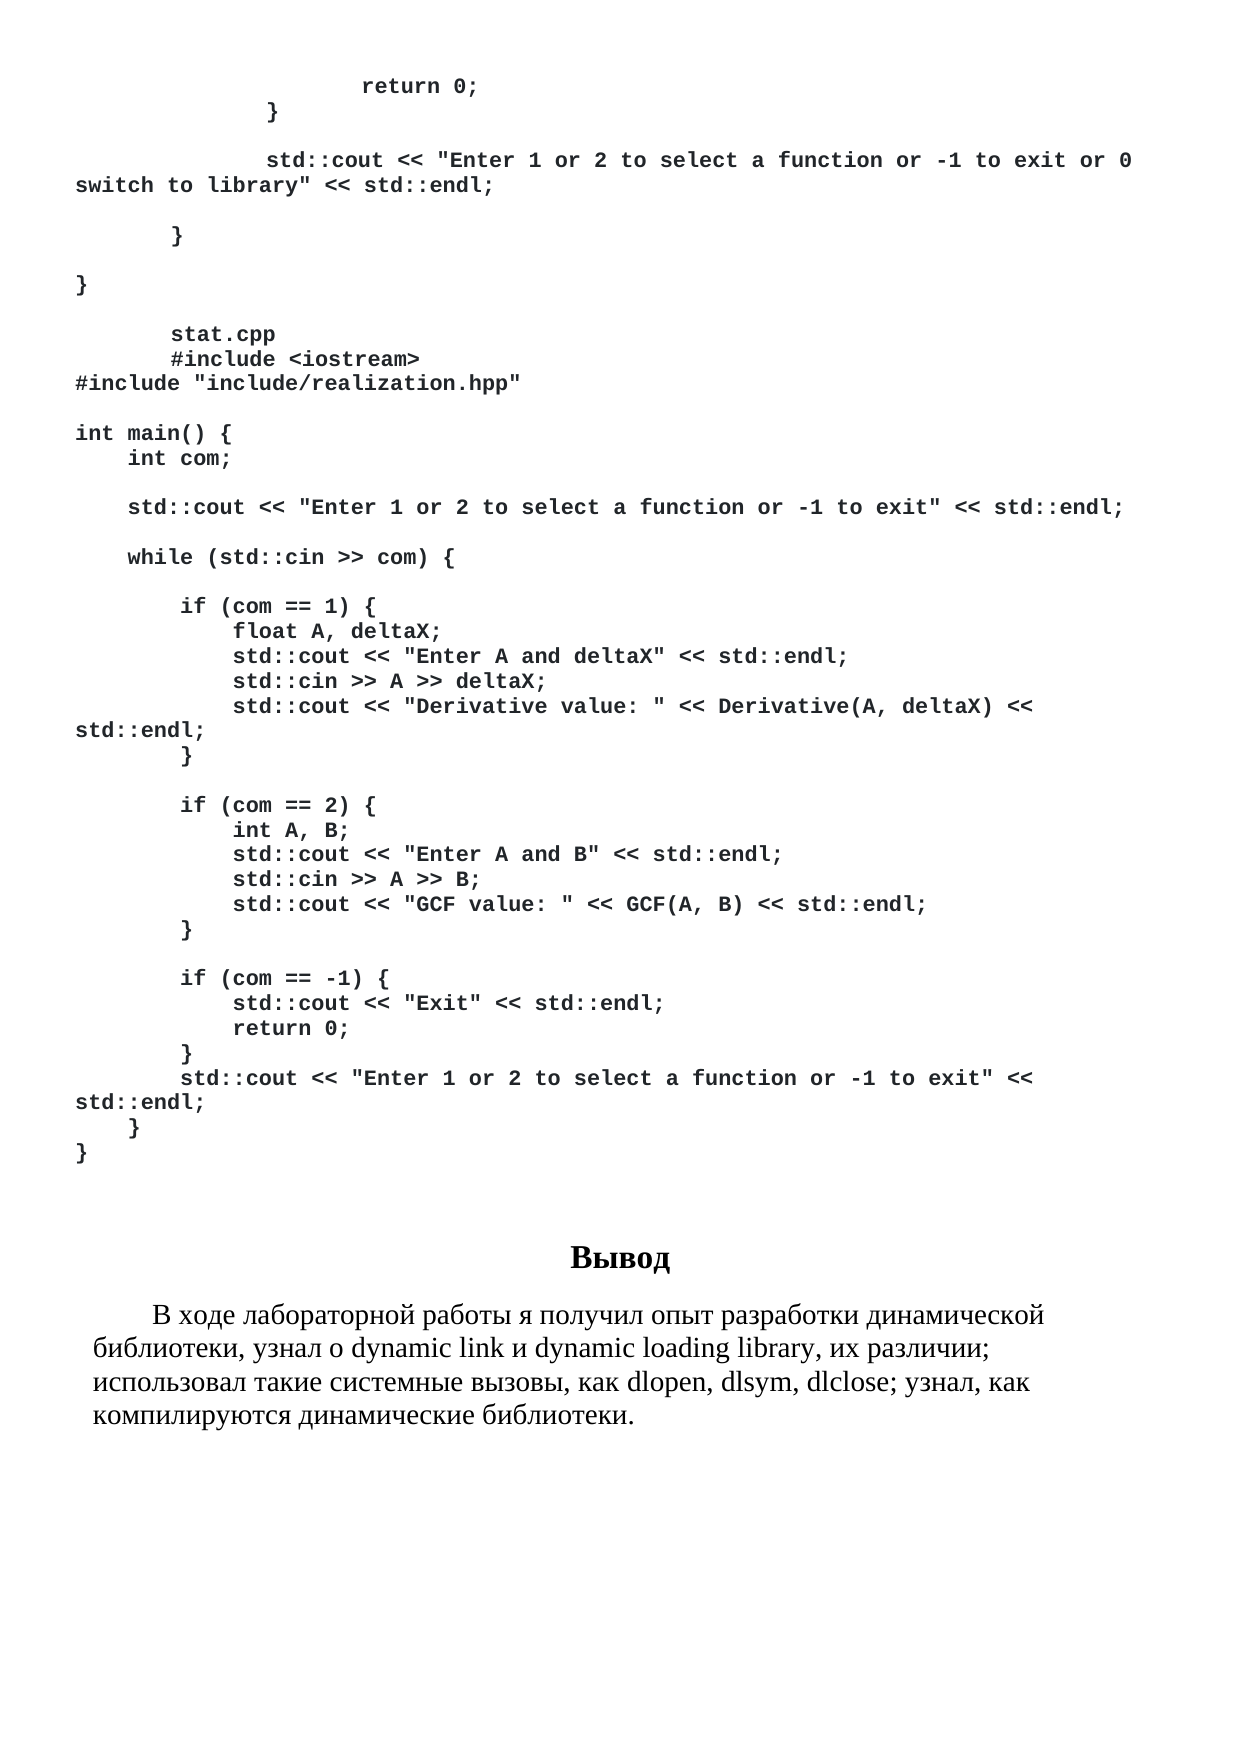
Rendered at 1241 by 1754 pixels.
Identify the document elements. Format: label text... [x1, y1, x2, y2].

text std::cout << "Enter 1 or 2 to select a function or -1 to exit" << std::endl; [75, 1067, 1165, 1116]
text std::cin >> A >> B; [75, 868, 1165, 893]
text std::cout << "Derivative value: " << Derivative(A, deltaX) << std::endl; [75, 695, 1165, 744]
text std::cout << "Exit" << std::endl; [75, 992, 1165, 1017]
text int A, B; [75, 819, 1165, 843]
text #include <iostream> [75, 348, 1165, 372]
text Вывод [93, 1238, 1147, 1276]
text float A, deltaX; [75, 620, 1165, 645]
text return 0; [75, 1017, 1165, 1042]
text } [75, 744, 1165, 769]
text if (com == 1) { [75, 596, 1165, 620]
text } [75, 224, 1165, 248]
text return 0; [75, 75, 1165, 100]
text } [75, 100, 1165, 124]
text stat.cpp [75, 323, 1165, 348]
text } [75, 918, 1165, 943]
text #include "include/realization.hpp" [75, 372, 1165, 397]
text if (com == 2) { [75, 794, 1165, 819]
text std::cout << "Enter A and B" << std::endl; [75, 843, 1165, 868]
text В ходе лабораторной работы я получил опыт разработки динамической библиотеки, узнал о dynamic link и dynamic loading library, их различии; использовал такие системные вызовы, как dlopen, dlsym, dlclose; узнал, как компилируются динамические библиотеки. [93, 1297, 1147, 1431]
text std::cout << "Enter A and deltaX" << std::endl; [75, 645, 1165, 670]
text int main() { [75, 422, 1165, 447]
text std::cout << "Enter 1 or 2 to select a function or -1 to exit" << std::endl; [75, 496, 1165, 521]
text if (com == -1) { [75, 967, 1165, 992]
text } [75, 1116, 1165, 1141]
text int com; [75, 447, 1165, 472]
text std::cout << "GCF value: " << GCF(A, B) << std::endl; [75, 893, 1165, 918]
text } [75, 1141, 1165, 1166]
text std::cout << "Enter 1 or 2 to select a function or -1 to exit or 0 switch to library" << std::endl; [75, 149, 1165, 199]
text std::cin >> A >> deltaX; [75, 670, 1165, 695]
text } [75, 1042, 1165, 1067]
text } [75, 273, 1165, 298]
text while (std::cin >> com) { [75, 546, 1165, 571]
